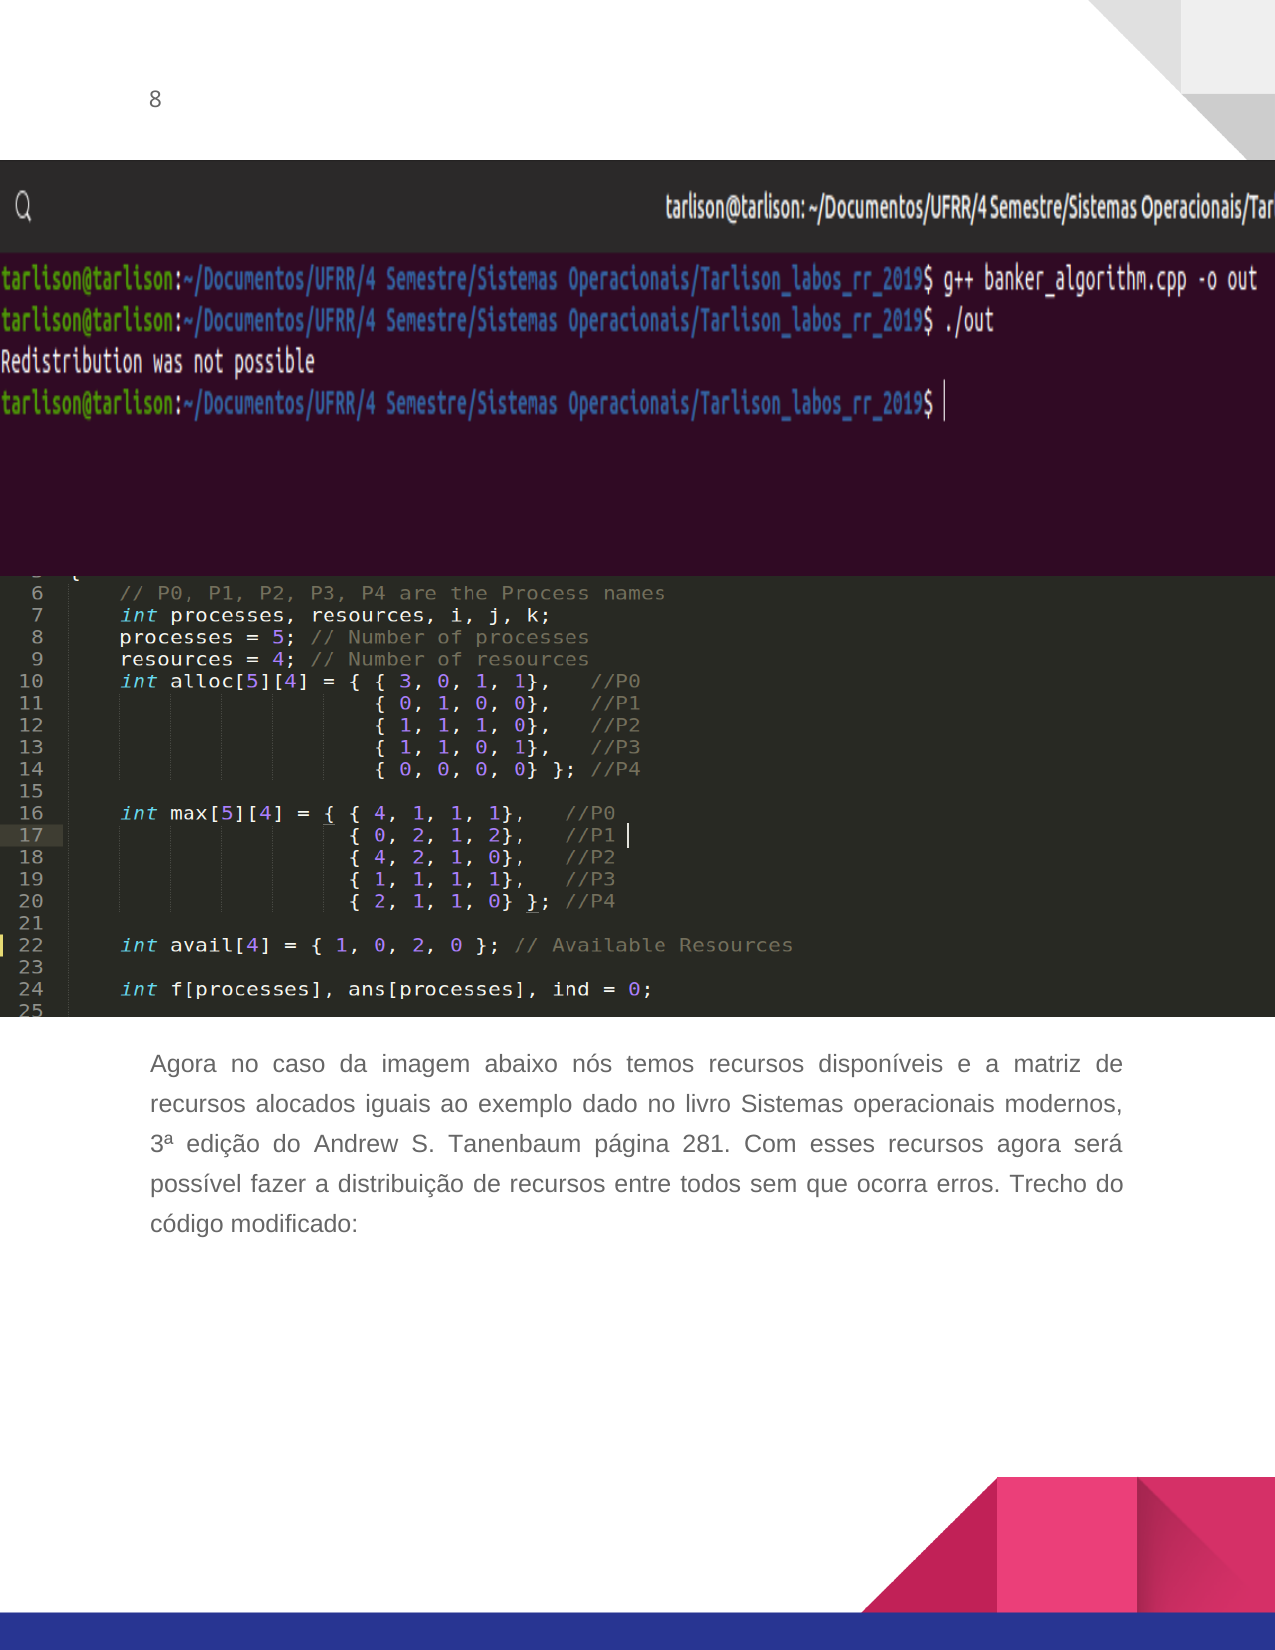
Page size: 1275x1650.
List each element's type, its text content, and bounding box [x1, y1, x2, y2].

picture [0, 1476, 1275, 1650]
picture [0, 0, 1275, 1017]
text Agora no caso da imagem abaixo nós temos recursos disponíveis e a matriz de recursos alocados iguais ao exemplo dado no livro Sistemas operacionais modernos, 3ª edição do Andrew S. Tanenbaum página 281. Com esses recursos agora será possível fazer a distribuição de recursos entre todos sem que ocorra erros. Trecho do código modificado: [150, 1017, 1125, 1237]
